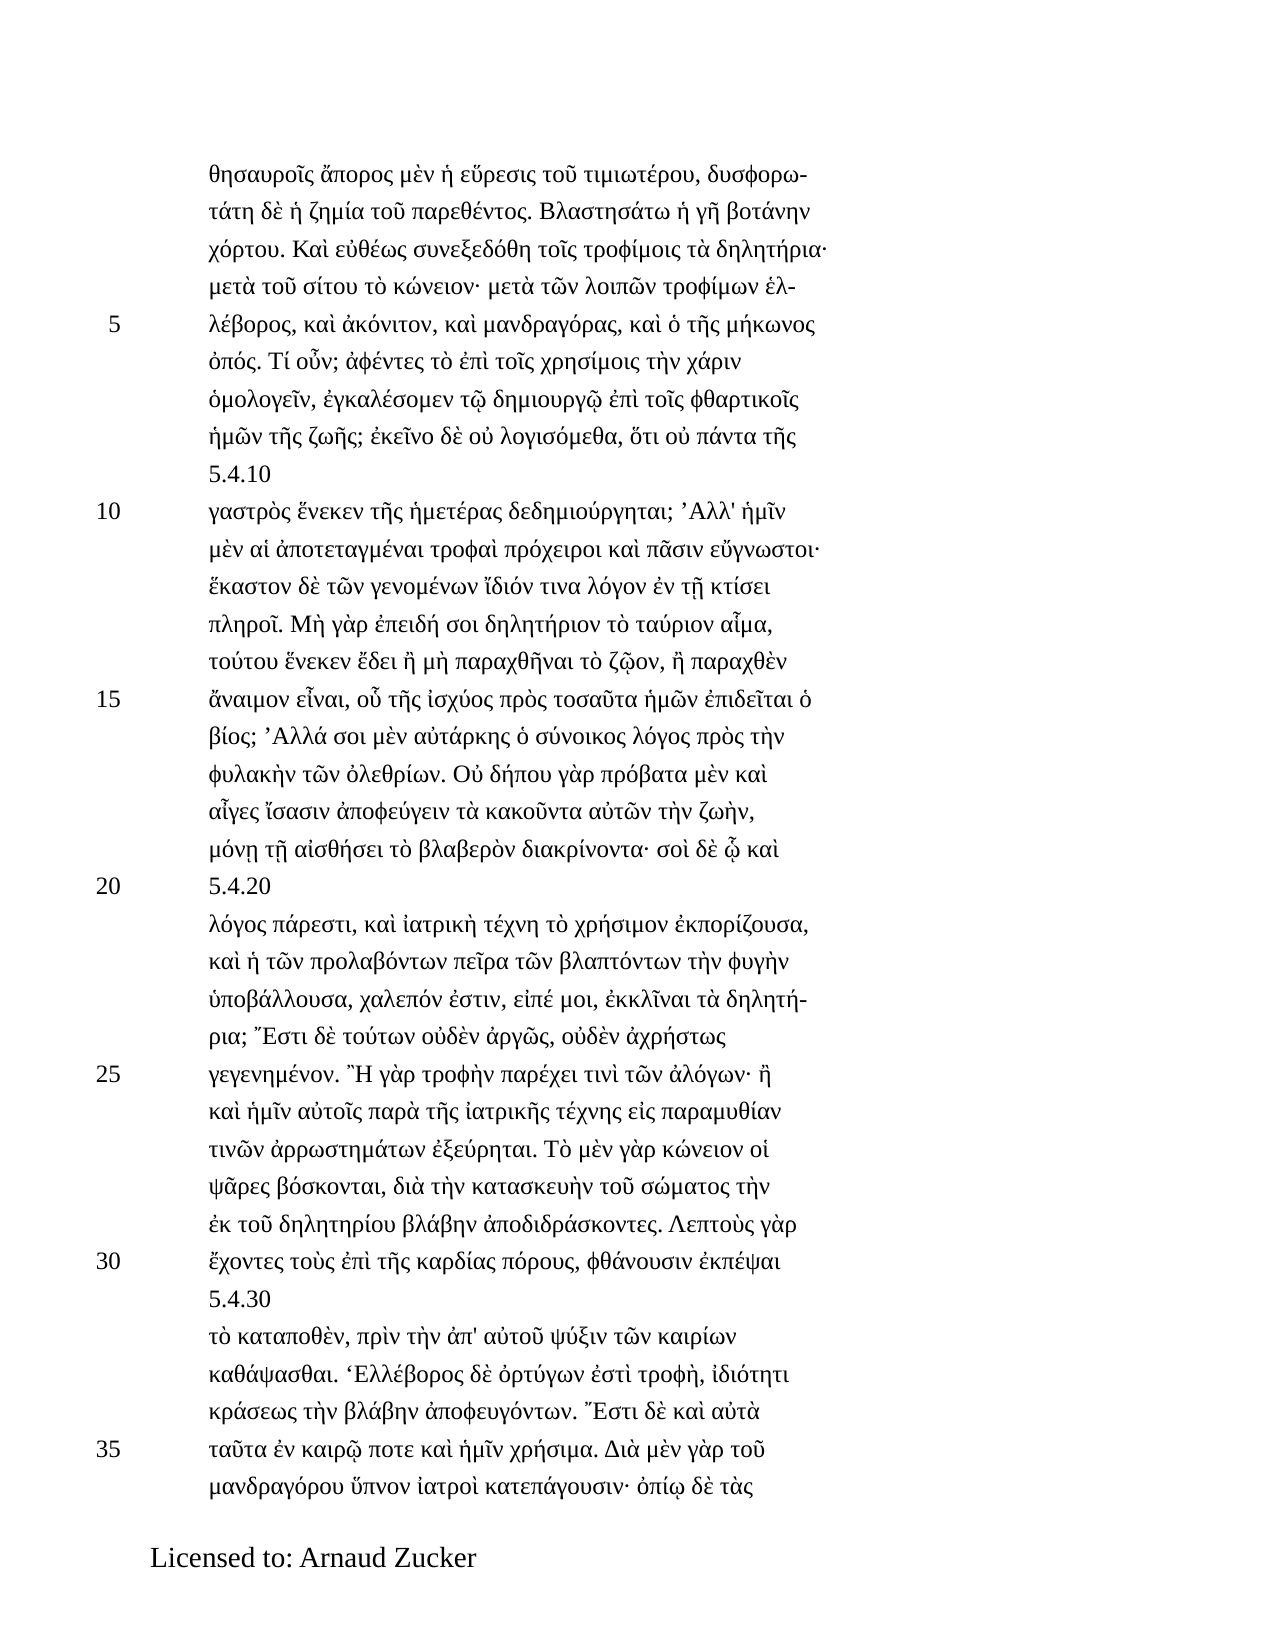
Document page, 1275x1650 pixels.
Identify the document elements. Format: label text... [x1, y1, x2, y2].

text 5.4.30 [202, 1275, 1125, 1312]
text θησαυροῖς ἄπορος μὲν ἡ εὕρεσις τοῦ τιμιωτέρου, δυσϕορω- τάτη δὲ ἡ ζημία τοῦ παρεθέντος. Βλαστησάτω ἡ γῆ βοτάνην χόρτου. Καὶ εὐθέως συνεξεδόθη τοῖς τροϕίμοις τὰ δηλητήρια· μετὰ τοῦ σίτου τὸ κώνειον· μετὰ τῶν λοιπῶν τροϕίμων ἑλ- λέβορος, καὶ ἀκόνιτον, καὶ μανδραγόρας, καὶ ὁ τῆς μήκωνος ὀπός. Τί οὖν; ἀϕέντες τὸ ἐπὶ τοῖς χρησίμοις τὴν χάριν ὁμολογεῖν, ἐγκαλέσομεν τῷ δημιουργῷ ἐπὶ τοῖς ϕθαρτικοῖς ἡμῶν τῆς ζωῆς; ἐκεῖνο δὲ οὐ λογισόμεθα, ὅτι οὐ πάντα τῆς [202, 150, 1125, 450]
text λόγος πάρεστι, καὶ ἰατρικὴ τέχνη τὸ χρήσιμον ἐκπορίζουσα, καὶ ἡ τῶν προλαβόντων πεῖρα τῶν βλαπτόντων τὴν ϕυγὴν ὑποβάλλουσα, χαλεπόν ἐστιν, εἰπέ μοι, ἐκκλῖναι τὰ δηλητή- ρια; ῎Εστι δὲ τούτων οὐδὲν ἀργῶς, οὐδὲν ἀχρήστως γεγενημένον. ῍Η γὰρ τροϕὴν παρέχει τινὶ τῶν ἀλόγων· ἢ καὶ ἡμῖν αὐτοῖς παρὰ τῆς ἰατρικῆς τέχνης εἰς παραμυθίαν τινῶν ἀρρωστημάτων ἐξεύρηται. Τὸ μὲν γὰρ κώνειον οἱ ψᾶρες βόσκονται, διὰ τὴν κατασκευὴν τοῦ σώματος τὴν ἐκ τοῦ δηλητηρίου βλάβην ἀποδιδράσκοντες. Λεπτοὺς γὰρ ἔχοντες τοὺς ἐπὶ τῆς καρδίας πόρους, ϕθάνουσιν ἐκπέψαι [202, 900, 1125, 1275]
text γαστρὸς ἕνεκεν τῆς ἡμετέρας δεδημιούργηται; ’Αλλ' ἡμῖν μὲν αἱ ἀποτεταγμέναι τροϕαὶ πρόχειροι καὶ πᾶσιν εὔγνωστοι· ἕκαστον δὲ τῶν γενομένων ἴδιόν τινα λόγον ἐν τῇ κτίσει πληροῖ. Μὴ γὰρ ἐπειδή σοι δηλητήριον τὸ ταύριον αἷμα, τούτου ἕνεκεν ἔδει ἢ μὴ παραχθῆναι τὸ ζῷον, ἢ παραχθὲν ἄναιμον εἶναι, οὗ τῆς ἰσχύος πρὸς τοσαῦτα ἡμῶν ἐπιδεῖται ὁ βίος; ’Αλλά σοι μὲν αὐτάρκης ὁ σύνοικος λόγος πρὸς τὴν ϕυλακὴν τῶν ὀλεθρίων. Οὐ δήπου γὰρ πρόβατα μὲν καὶ αἶγες ἴσασιν ἀποϕεύγειν τὰ κακοῦντα αὐτῶν τὴν ζωὴν, μόνῃ τῇ αἰσθήσει τὸ βλαβερὸν διακρίνοντα· σοὶ δὲ ᾧ καὶ [202, 487, 1125, 862]
text 5.4.20 [202, 862, 1125, 900]
text 5.4.10 [202, 450, 1125, 487]
text τὸ καταποθὲν, πρὶν τὴν ἀπ' αὐτοῦ ψύξιν τῶν καιρίων καθάψασθαι. ‘Ελλέβορος δὲ ὀρτύγων ἐστὶ τροϕὴ, ἰδιότητι κράσεως τὴν βλάβην ἀποϕευγόντων. ῎Εστι δὲ καὶ αὐτὰ ταῦτα ἐν καιρῷ ποτε καὶ ἡμῖν χρήσιμα. Διὰ μὲν γὰρ τοῦ μανδραγόρου ὕπνον ἰατροὶ κατεπάγουσιν· ὀπίῳ δὲ τὰς [202, 1312, 1125, 1500]
